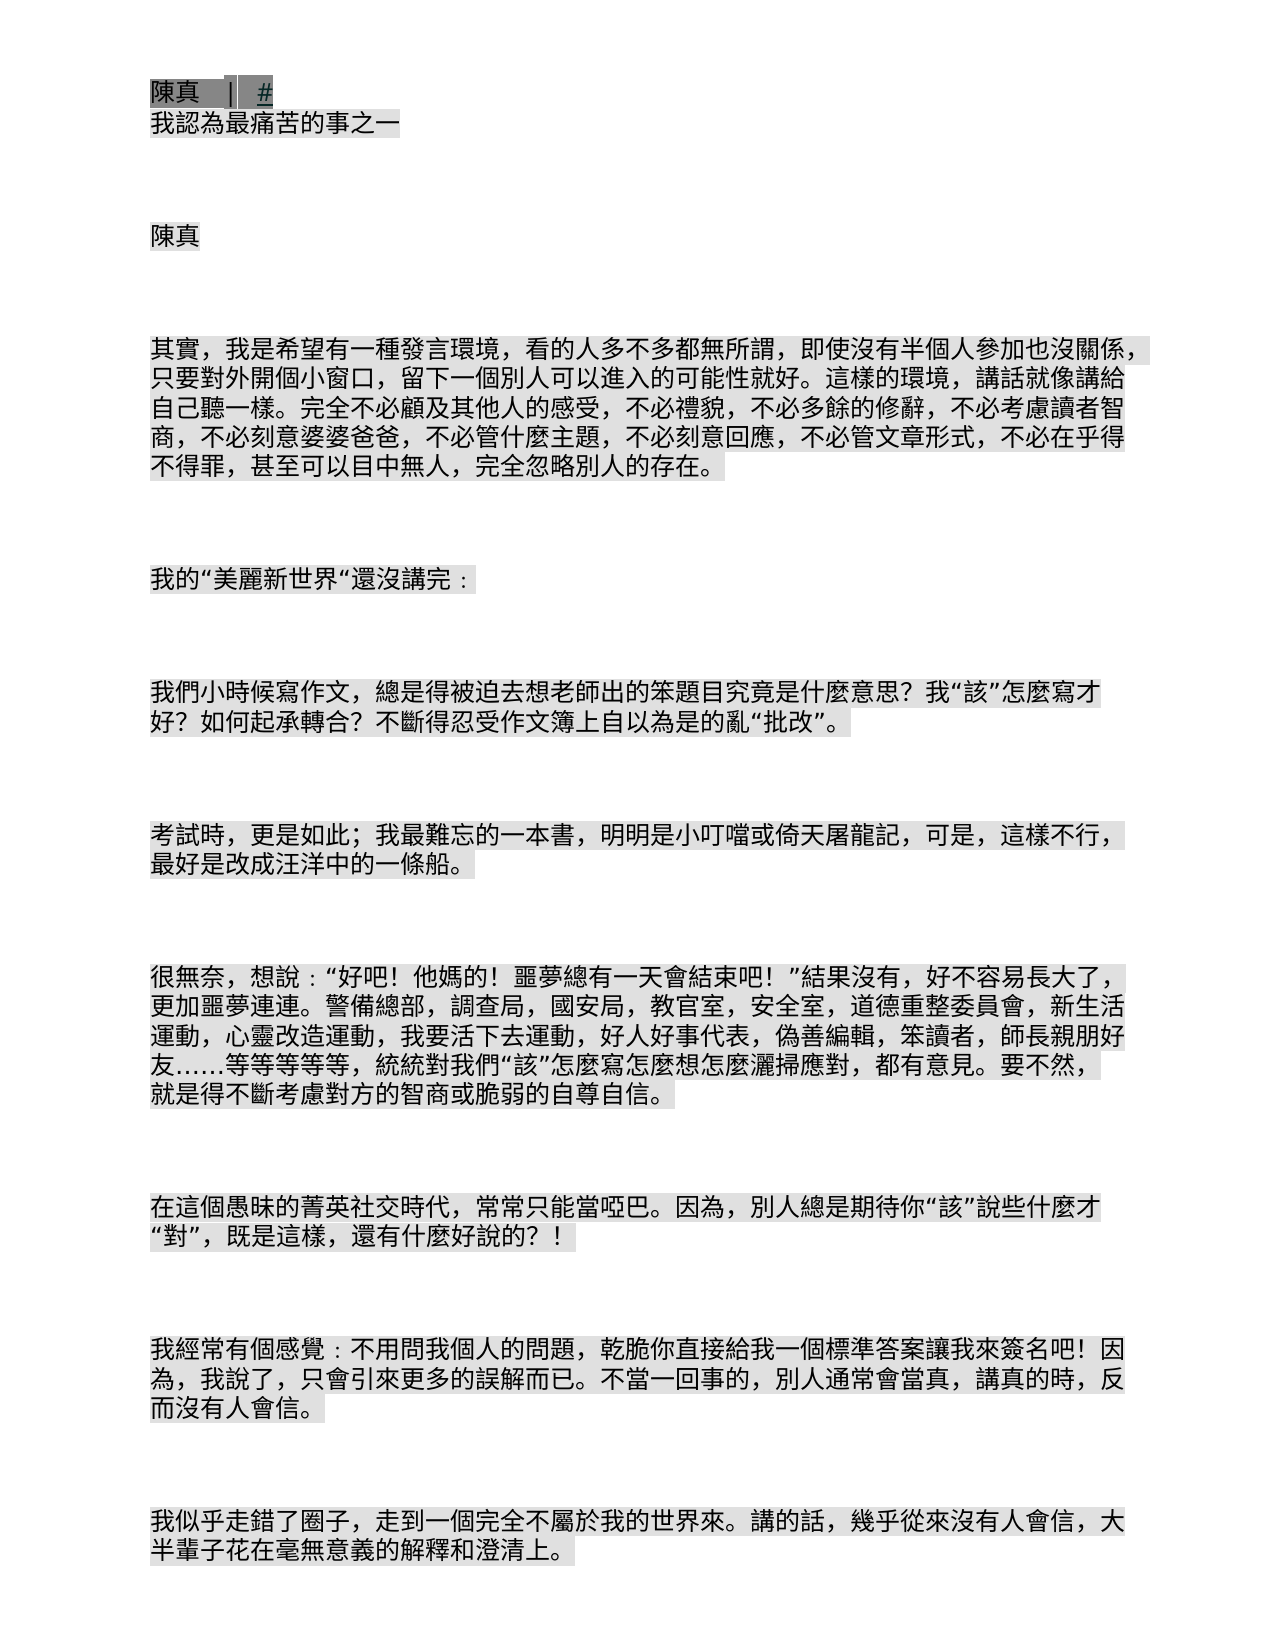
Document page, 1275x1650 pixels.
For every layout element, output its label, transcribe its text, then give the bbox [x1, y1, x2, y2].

text 在這個愚昧的菁英社交時代，常常只能當啞巴。因為，別人總是期待你“該”說些什麼才“對”，既是這樣，還有什麼好說的？！ [150, 1193, 1125, 1252]
text 陳真 [150, 222, 1125, 251]
text 我的“美麗新世界“還沒講完﹕ [150, 565, 1125, 594]
text 我經常有個感覺﹕不用問我個人的問題，乾脆你直接給我一個標準答案讓我來簽名吧！因為，我說了，只會引來更多的誤解而已。不當一回事的，別人通常會當真，講真的時，反而沒有人會信。 [150, 1336, 1125, 1423]
text 陳真 | # [150, 75, 1125, 109]
text 考試時，更是如此；我最難忘的一本書，明明是小叮噹或倚天屠龍記，可是，這樣不行，最好是改成汪洋中的一條船。 [150, 821, 1125, 879]
text 我似乎走錯了圈子，走到一個完全不屬於我的世界來。講的話，幾乎從來沒有人會信，大半輩子花在毫無意義的解釋和澄清上。 [150, 1507, 1125, 1566]
text 其實，我是希望有一種發言環境，看的人多不多都無所謂，即使沒有半個人參加也沒關係，只要對外開個小窗口，留下一個別人可以進入的可能性就好。這樣的環境，講話就像講給自己聽一樣。完全不必顧及其他人的感受，不必禮貌，不必多餘的修辭，不必考慮讀者智商，不必刻意婆婆爸爸，不必管什麼主題，不必刻意回應，不必管文章形式，不必在乎得不得罪，甚至可以目中無人，完全忽略別人的存在。 [150, 336, 1125, 481]
text 很無奈，想說﹕“好吧！他媽的！噩夢總有一天會結束吧！”結果沒有，好不容易長大了，更加噩夢連連。警備總部，調查局，國安局，教官室，安全室，道德重整委員會，新生活運動，心靈改造運動，我要活下去運動，好人好事代表，偽善編輯，笨讀者，師長親朋好友……等等等等等，統統對我們“該”怎麼寫怎麼想怎麼灑掃應對，都有意見。要不然，就是得不斷考慮對方的智商或脆弱的自尊自信。 [150, 963, 1125, 1109]
text 我們小時候寫作文，總是得被迫去想老師出的笨題目究竟是什麼意思？我“該”怎麼寫才好？如何起承轉合？不斷得忍受作文簿上自以為是的亂“批改”。 [150, 679, 1125, 737]
text 我認為最痛苦的事之一 [150, 109, 1125, 138]
